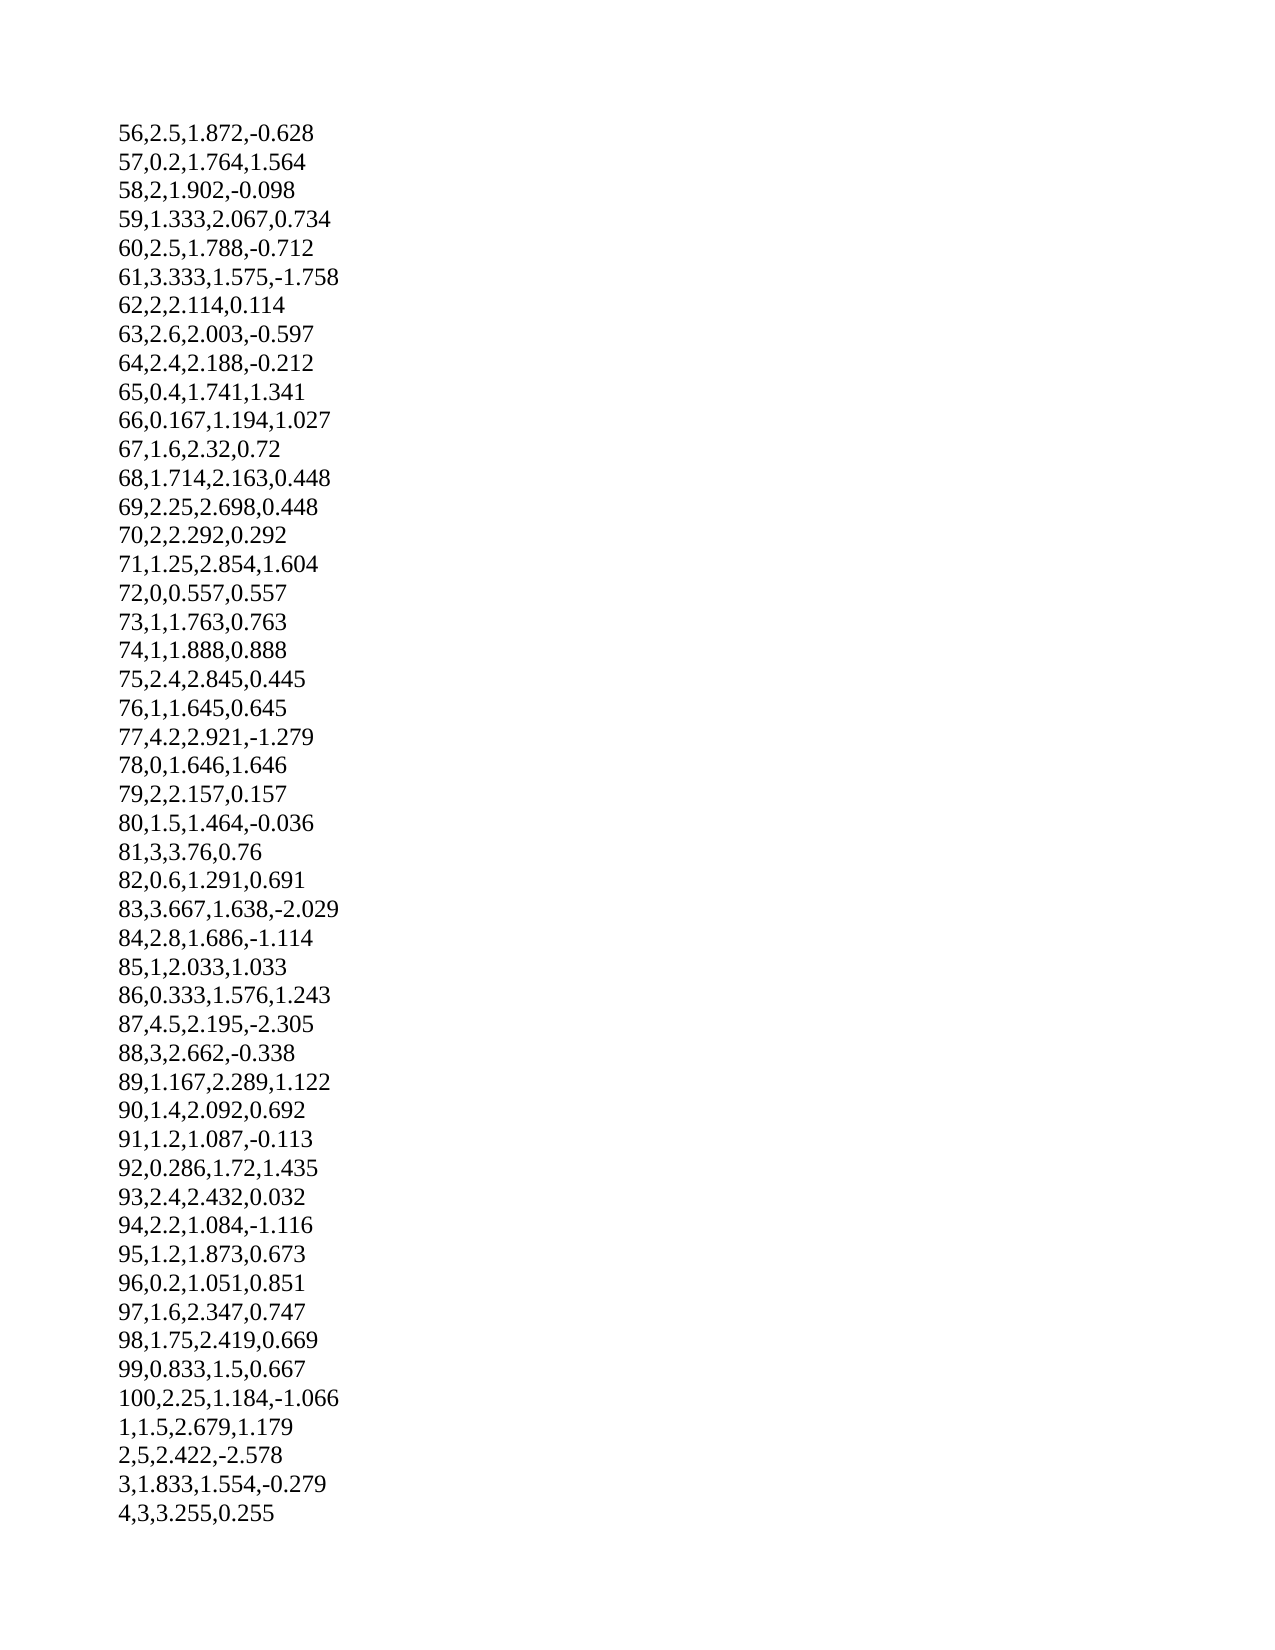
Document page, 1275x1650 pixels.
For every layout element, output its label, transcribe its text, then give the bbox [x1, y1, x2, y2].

text 83,3.667,1.638,-2.029 [118, 894, 1157, 923]
text 61,3.333,1.575,-1.758 [118, 262, 1157, 291]
text 69,2.25,2.698,0.448 [118, 492, 1157, 521]
text 91,1.2,1.087,-0.113 [118, 1124, 1157, 1153]
text 86,0.333,1.576,1.243 [118, 981, 1157, 1009]
text 85,1,2.033,1.033 [118, 952, 1157, 981]
text 80,1.5,1.464,-0.036 [118, 808, 1157, 837]
text 74,1,1.888,0.888 [118, 636, 1157, 664]
text 63,2.6,2.003,-0.597 [118, 319, 1157, 348]
text 94,2.2,1.084,-1.116 [118, 1211, 1157, 1239]
text 62,2,2.114,0.114 [118, 291, 1157, 319]
text 67,1.6,2.32,0.72 [118, 434, 1157, 463]
text 72,0,0.557,0.557 [118, 578, 1157, 607]
text 73,1,1.763,0.763 [118, 607, 1157, 636]
text 81,3,3.76,0.76 [118, 837, 1157, 866]
text 59,1.333,2.067,0.734 [118, 204, 1157, 233]
text 3,1.833,1.554,-0.279 [118, 1469, 1157, 1498]
text 71,1.25,2.854,1.604 [118, 549, 1157, 578]
text 97,1.6,2.347,0.747 [118, 1297, 1157, 1326]
text 92,0.286,1.72,1.435 [118, 1153, 1157, 1182]
text 75,2.4,2.845,0.445 [118, 664, 1157, 693]
text 70,2,2.292,0.292 [118, 521, 1157, 549]
text 60,2.5,1.788,-0.712 [118, 233, 1157, 262]
text 65,0.4,1.741,1.341 [118, 377, 1157, 406]
text 79,2,2.157,0.157 [118, 779, 1157, 808]
text 98,1.75,2.419,0.669 [118, 1326, 1157, 1354]
text 2,5,2.422,-2.578 [118, 1441, 1157, 1469]
text 84,2.8,1.686,-1.114 [118, 923, 1157, 952]
text 1,1.5,2.679,1.179 [118, 1412, 1157, 1441]
text 68,1.714,2.163,0.448 [118, 463, 1157, 492]
text 76,1,1.645,0.645 [118, 693, 1157, 722]
text 89,1.167,2.289,1.122 [118, 1067, 1157, 1096]
text 100,2.25,1.184,-1.066 [118, 1383, 1157, 1412]
text 57,0.2,1.764,1.564 [118, 147, 1157, 176]
text 58,2,1.902,-0.098 [118, 176, 1157, 204]
text 99,0.833,1.5,0.667 [118, 1354, 1157, 1383]
text 66,0.167,1.194,1.027 [118, 406, 1157, 434]
text 96,0.2,1.051,0.851 [118, 1268, 1157, 1297]
text 95,1.2,1.873,0.673 [118, 1239, 1157, 1268]
text 90,1.4,2.092,0.692 [118, 1096, 1157, 1124]
text 4,3,3.255,0.255 [118, 1498, 1157, 1527]
text 88,3,2.662,-0.338 [118, 1038, 1157, 1067]
text 78,0,1.646,1.646 [118, 751, 1157, 779]
text 56,2.5,1.872,-0.628 [118, 118, 1157, 147]
text 77,4.2,2.921,-1.279 [118, 722, 1157, 751]
text 93,2.4,2.432,0.032 [118, 1182, 1157, 1211]
text 82,0.6,1.291,0.691 [118, 866, 1157, 894]
text 87,4.5,2.195,-2.305 [118, 1009, 1157, 1038]
text 64,2.4,2.188,-0.212 [118, 348, 1157, 377]
